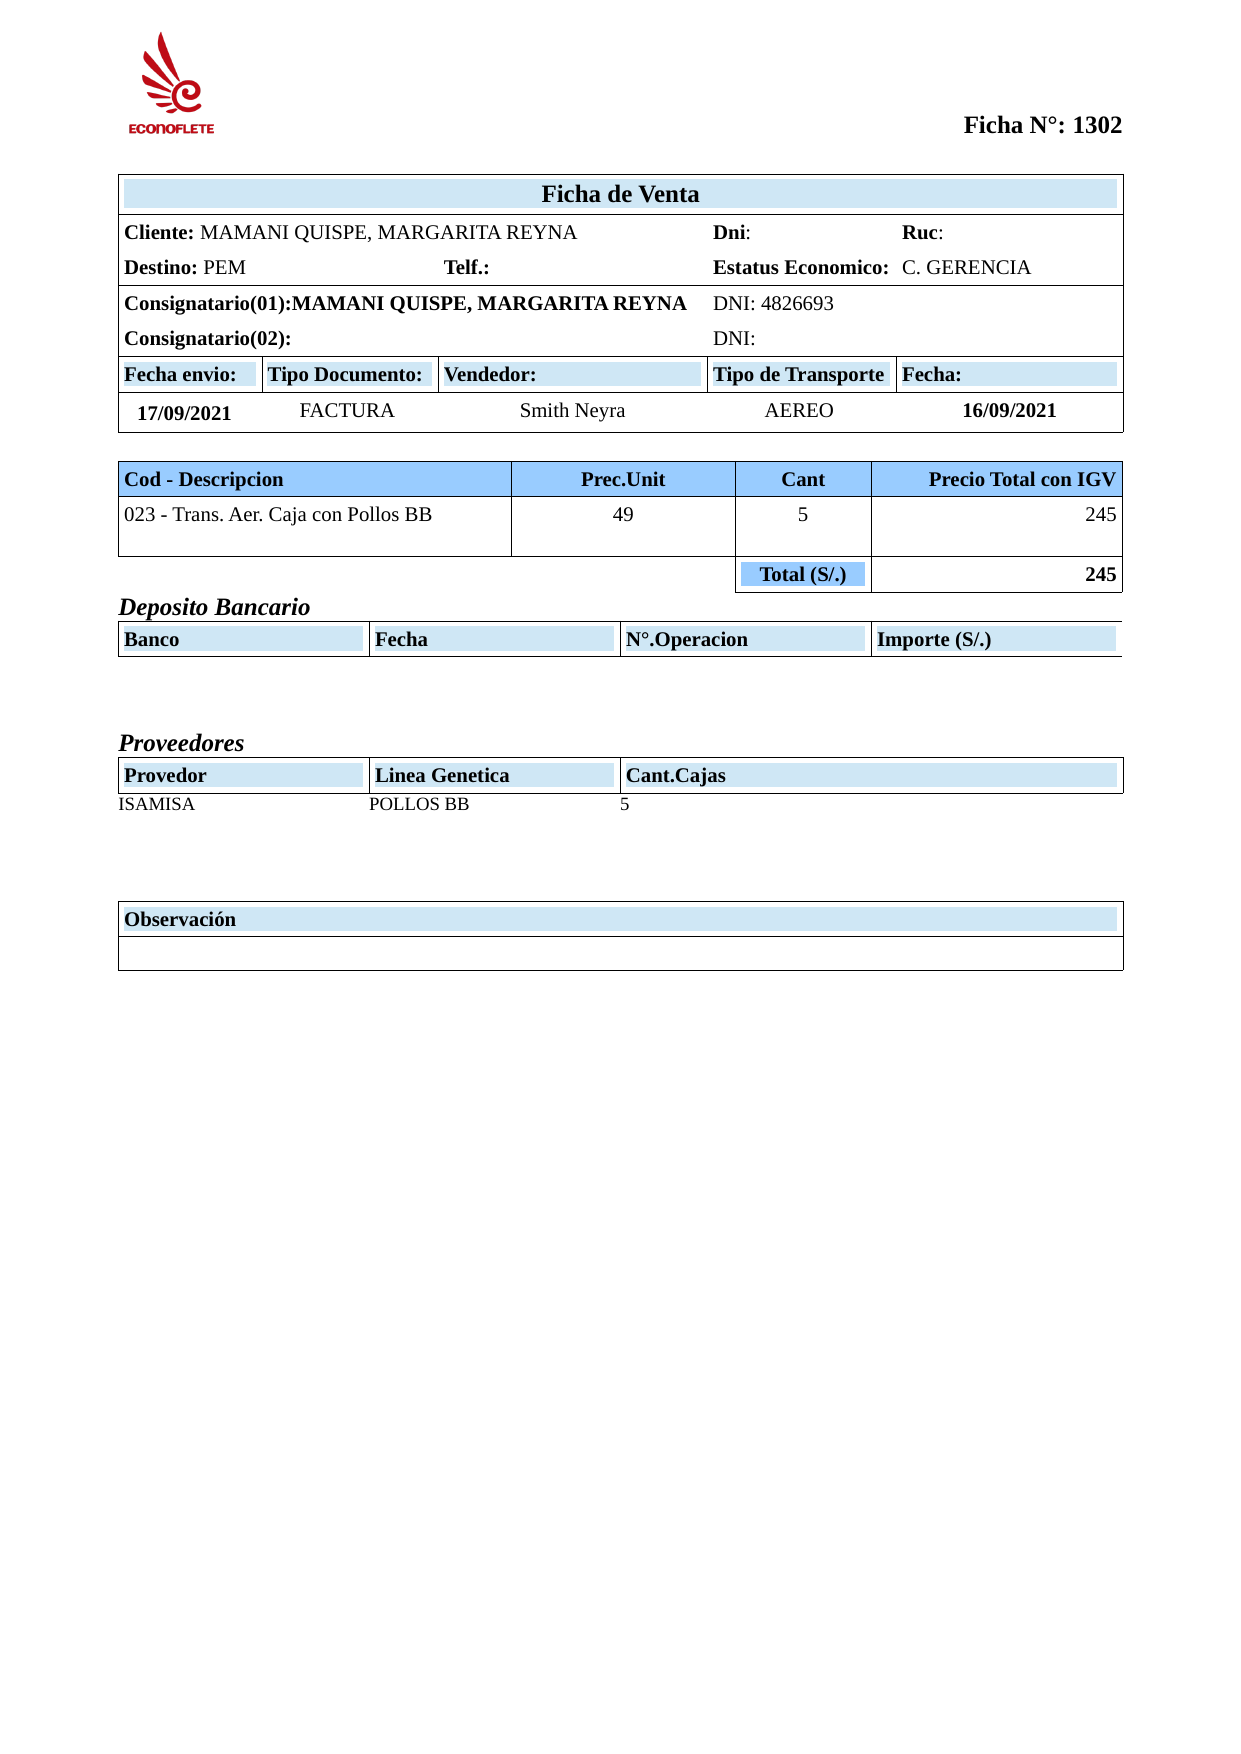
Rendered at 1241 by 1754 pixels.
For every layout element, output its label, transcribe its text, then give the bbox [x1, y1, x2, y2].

table_cell [369, 705, 620, 728]
table_cell [620, 836, 1123, 858]
table_cell C. GERENCIA [896, 249, 1123, 285]
table_cell [620, 879, 1123, 901]
text Proveedores [118, 728, 1122, 757]
table_cell Consignatario(01):MAMANI QUISPE, MARGARITA REYNA [119, 286, 707, 321]
table_cell [118, 680, 369, 704]
table_cell [620, 680, 871, 704]
table_cell [119, 937, 1123, 969]
table_cell Destino: PEM [119, 249, 438, 285]
picture [118, 31, 225, 134]
table_cell Fecha envio: [119, 357, 262, 392]
table_header Cod - Descripcion [119, 462, 511, 496]
table_cell 245 [872, 557, 1122, 592]
table_cell 49 [512, 497, 735, 556]
table_cell [620, 657, 871, 680]
table_cell [369, 836, 620, 858]
table_cell Fecha: [897, 357, 1123, 392]
table_cell [620, 815, 1123, 836]
table_cell Vendedor: [439, 357, 707, 392]
table_cell [369, 680, 620, 704]
table_header Precio Total con IGV [872, 462, 1122, 496]
text Deposito Bancario [118, 592, 1122, 621]
table_cell ISAMISA [118, 794, 369, 814]
table_header Observación [119, 902, 1123, 936]
table_header Prec.Unit [512, 462, 735, 496]
table_cell Consignatario(02): [119, 321, 707, 356]
table_cell 023 - Trans. Aer. Caja con Pollos BB [119, 497, 511, 556]
table_cell 5 [736, 497, 871, 556]
table_cell DNI: 4826693 [707, 286, 1123, 321]
table_header Fecha [370, 622, 620, 656]
table_cell AEREO [707, 393, 896, 432]
table_cell Smith Neyra [438, 393, 707, 432]
table_header N°.Operacion [621, 622, 871, 656]
table_cell [369, 858, 620, 879]
table_cell [511, 557, 735, 592]
table_header Importe (S/.) [872, 622, 1122, 656]
table_cell [369, 879, 620, 901]
table_cell [118, 657, 369, 680]
table_cell [118, 705, 369, 728]
table_cell [118, 557, 511, 592]
table_cell [369, 657, 620, 680]
table_cell Tipo de Transporte [708, 357, 896, 392]
table_header Linea Genetica [370, 758, 620, 793]
table_cell [118, 858, 369, 879]
table_header Banco [119, 622, 369, 656]
table_cell [871, 705, 1122, 728]
table_cell Cliente: MAMANI QUISPE, MARGARITA REYNA [119, 215, 707, 249]
table_cell Telf.: [438, 249, 707, 285]
table_cell 245 [872, 497, 1122, 556]
table_cell [118, 836, 369, 858]
table_cell 5 [620, 794, 1123, 814]
table_cell [118, 815, 369, 836]
table_header Ficha de Venta [119, 175, 1123, 214]
table_cell 17/09/2021 [119, 393, 262, 432]
table_cell [620, 705, 871, 728]
table_cell POLLOS BB [369, 794, 620, 814]
table_cell [871, 657, 1122, 680]
table_cell FACTURA [262, 393, 438, 432]
table_cell Estatus Economico: [707, 249, 896, 285]
table_cell 16/09/2021 [896, 393, 1123, 432]
table_header Cant [736, 462, 871, 496]
table_cell DNI: [707, 321, 1123, 356]
table_cell [369, 815, 620, 836]
table_cell Tipo Documento: [263, 357, 438, 392]
table_cell Ruc: [896, 215, 1123, 249]
table_header Provedor [119, 758, 369, 793]
table_cell [871, 680, 1122, 704]
table_cell Dni: [707, 215, 896, 249]
table_cell [620, 858, 1123, 879]
table_header Cant.Cajas [621, 758, 1123, 793]
table_cell [118, 879, 369, 901]
table_cell Total (S/.) [736, 557, 871, 592]
